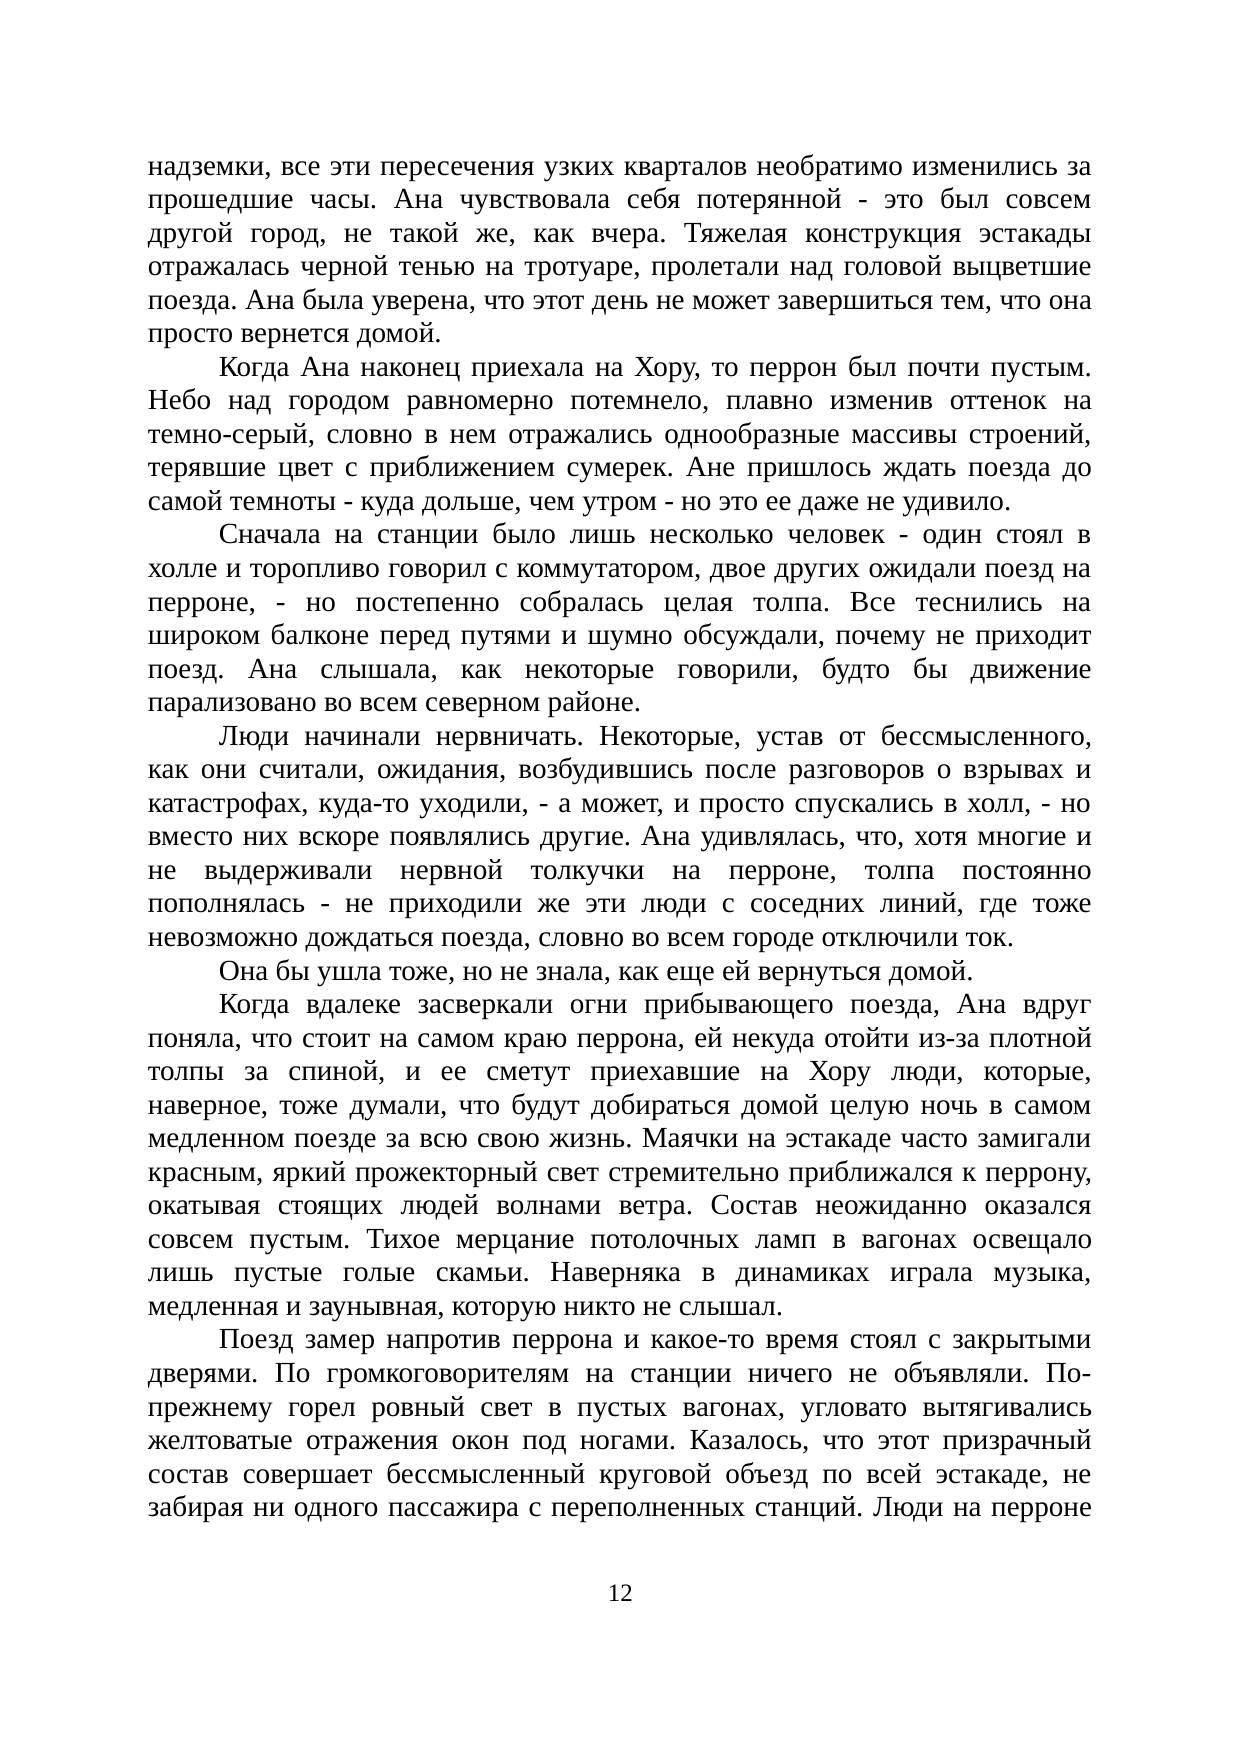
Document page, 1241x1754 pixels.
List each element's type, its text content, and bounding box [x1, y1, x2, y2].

text Когда Ана наконец приехала на Хору, то перрон был почти пустым. Небо над городом равномерно потемнело, плавно изменив оттенок на темно-серый, словно в нем отражались однообразные массивы строений, терявшие цвет с приближением сумерек. Ане пришлось ждать поезда до самой темноты - куда дольше, чем утром - но это ее даже не удивило. [148, 349, 1093, 517]
text Сначала на станции было лишь несколько человек - один стоял в холле и торопливо говорил с коммутатором, двое других ожидали поезд на перроне, - но постепенно собралась целая толпа. Все теснились на широком балконе перед путями и шумно обсуждали, почему не приходит поезд. Ана слышала, как некоторые говорили, будто бы движение парализовано во всем северном районе. [148, 517, 1093, 718]
text Люди начинали нервничать. Некоторые, устав от бессмысленного, как они считали, ожидания, возбудившись после разговоров о взрывах и катастрофах, куда-то уходили, - а может, и просто спускались в холл, - но вместо них вскоре появлялись другие. Ана удивлялась, что, хотя многие и не выдерживали нервной толкучки на перроне, толпа постоянно пополнялась - не приходили же эти люди с соседних линий, где тоже невозможно дождаться поезда, словно во всем городе отключили ток. [148, 718, 1093, 953]
text Она бы ушла тоже, но не знала, как еще ей вернуться домой. [148, 953, 1093, 986]
text Поезд замер напротив перрона и какое-то время стоял с закрытыми дверями. По громкоговорителям на станции ничего не объявляли. По-прежнему горел ровный свет в пустых вагонах, угловато вытягивались желтоватые отражения окон под ногами. Казалось, что этот призрачный состав совершает бессмысленный круговой объезд по всей эстакаде, не забирая ни одного пассажира с переполненных станций. Люди на перроне [148, 1322, 1093, 1523]
text надземки, все эти пересечения узких кварталов необратимо изменились за прошедшие часы. Ана чувствовала себя потерянной - это был совсем другой город, не такой же, как вчера. Тяжелая конструкция эстакады отражалась черной тенью на тротуаре, пролетали над головой выцветшие поезда. Ана была уверена, что этот день не может завершиться тем, что она просто вернется домой. [148, 148, 1093, 349]
text Когда вдалеке засверкали огни прибывающего поезда, Ана вдруг поняла, что стоит на самом краю перрона, ей некуда отойти из-за плотной толпы за спиной, и ее сметут приехавшие на Хору люди, которые, наверное, тоже думали, что будут добираться домой целую ночь в самом медленном поезде за всю свою жизнь. Маячки на эстакаде часто замигали красным, яркий прожекторный свет стремительно приближался к перрону, окатывая стоящих людей волнами ветра. Состав неожиданно оказался совсем пустым. Тихое мерцание потолочных ламп в вагонах освещало лишь пустые голые скамьи. Наверняка в динамиках играла музыка, медленная и заунывная, которую никто не слышал. [148, 986, 1093, 1322]
